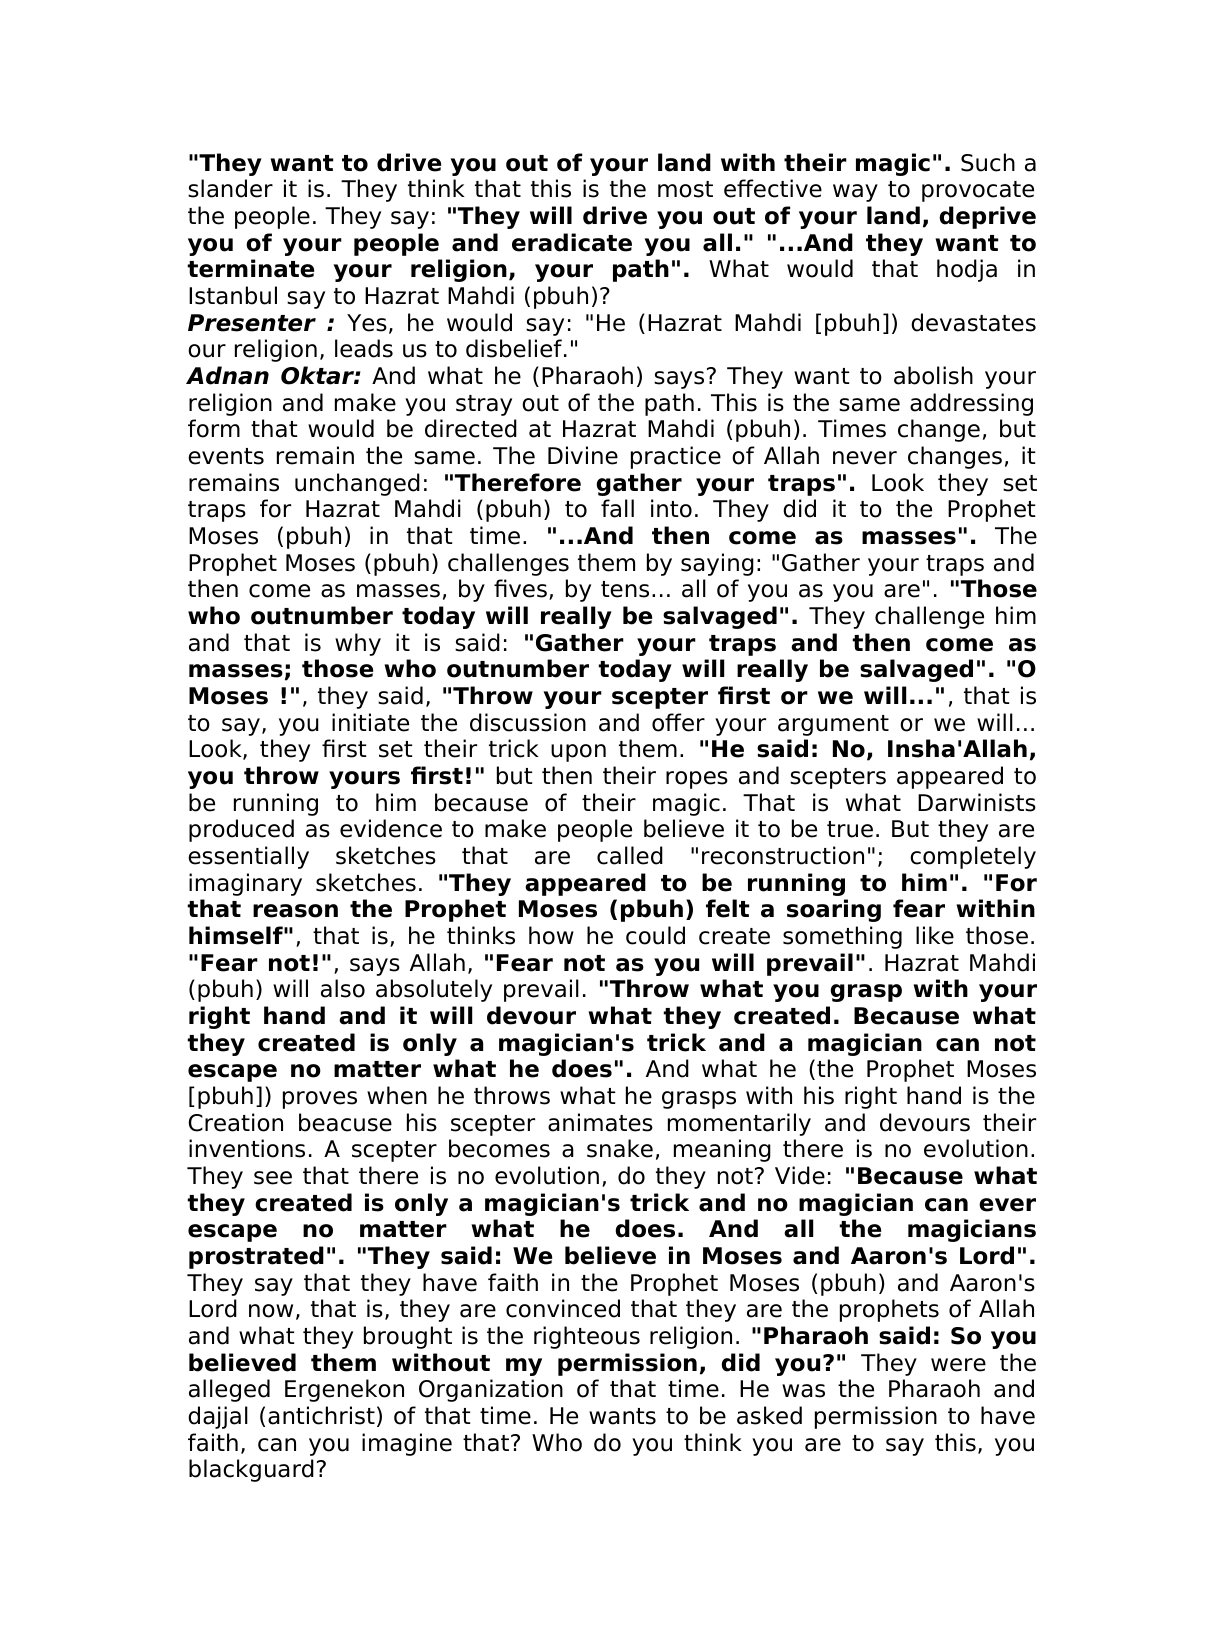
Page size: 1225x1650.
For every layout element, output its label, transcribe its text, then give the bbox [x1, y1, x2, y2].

text "They want to drive you out of your land with their magic". Such a slander it is. They think that this is the most effective way to provocate the people. They say: "They will drive you out of your land, deprive you of your people and eradicate you all." "...And they want to terminate your religion, your path". What would that hodja in Istanbul say to Hazrat Mahdi (pbuh)? [187, 150, 1037, 310]
text Adnan Oktar: And what he (Pharaoh) says? They want to abolish your religion and make you stray out of the path. This is the same addressing form that would be directed at Hazrat Mahdi (pbuh). Times change, but events remain the same. The Divine practice of Allah never changes, it remains unchanged: "Therefore gather your traps". Look they set traps for Hazrat Mahdi (pbuh) to fall into. They did it to the Prophet Moses (pbuh) in that time. "...And then come as masses". The Prophet Moses (pbuh) challenges them by saying: "Gather your traps and then come as masses, by fives, by tens... all of you as you are". "Those who outnumber today will really be salvaged". They challenge him and that is why it is said: "Gather your traps and then come as masses; those who outnumber today will really be salvaged". "O Moses !", they said, "Throw your scepter first or we will...", that is to say, you initiate the discussion and offer your argument or we will... Look, they first set their trick upon them. "He said: No, Insha'Allah, you throw yours first!" but then their ropes and scepters appeared to be running to him because of their magic. That is what Darwinists produced as evidence to make people believe it to be true. But they are essentially sketches that are called "reconstruction"; completely imaginary sketches. "They appeared to be running to him". "For that reason the Prophet Moses (pbuh) felt a soaring fear within himself", that is, he thinks how he could create something like those. "Fear not!", says Allah, "Fear not as you will prevail". Hazrat Mahdi (pbuh) will also absolutely prevail. "Throw what you grasp with your right hand and it will devour what they created. Because what they created is only a magician's trick and a magician can not escape no matter what he does". And what he (the Prophet Moses [pbuh]) proves when he throws what he grasps with his right hand is the Creation beacuse his scepter animates momentarily and devours their inventions. A scepter becomes a snake, meaning there is no evolution. They see that there is no evolution, do they not? Vide: "Because what they created is only a magician's trick and no magician can ever escape no matter what he does. And all the magicians prostrated". "They said: We believe in Moses and Aaron's Lord". They say that they have faith in the Prophet Moses (pbuh) and Aaron's Lord now, that is, they are convinced that they are the prophets of Allah and what they brought is the righteous religion. "Pharaoh said: So you believed them without my permission, did you?" They were the alleged Ergenekon Organization of that time. He was the Pharaoh and dajjal (antichrist) of that time. He wants to be asked permission to have faith, can you imagine that? Who do you think you are to say this, you blackguard? [187, 363, 1037, 1483]
text Presenter : Yes, he would say: "He (Hazrat Mahdi [pbuh]) devastates our religion, leads us to disbelief." [187, 310, 1037, 363]
